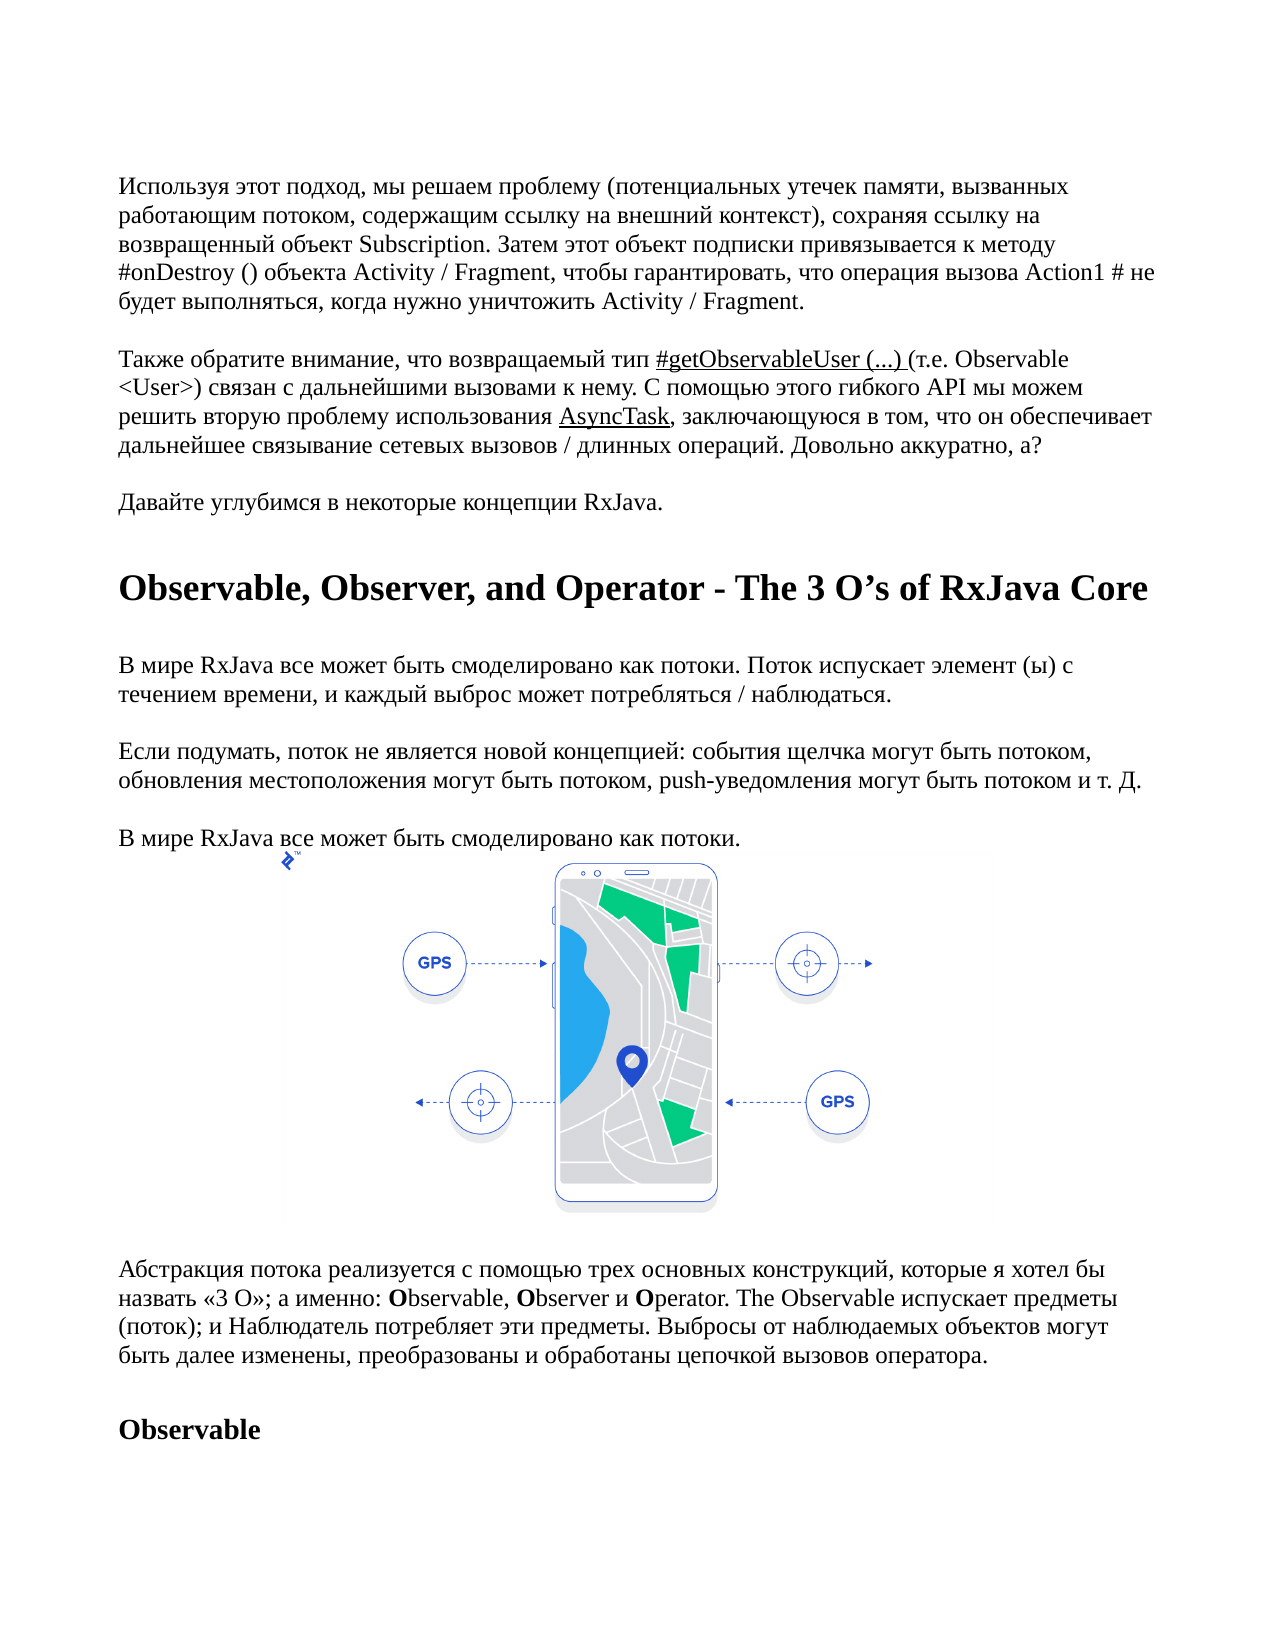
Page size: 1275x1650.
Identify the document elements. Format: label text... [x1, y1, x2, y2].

text Используя этот подход, мы решаем проблему (потенциальных утечек памяти, вызванных работающим потоком, содержащим ссылку на внешний контекст), сохраняя ссылку на возвращенный объект Subscription. Затем этот объект подписки привязывается к методу #onDestroy () объекта Activity / Fragment, чтобы гарантировать, что операция вызова Action1 # не будет выполняться, когда нужно уничтожить Activity / Fragment. [118, 171, 1157, 315]
text Если подумать, поток не является новой концепцией: события щелчка могут быть потоком, обновления местоположения могут быть потоком, push-уведомления могут быть потоком и т. Д. [118, 736, 1157, 794]
text Давайте углубимся в некоторые концепции RxJava. [118, 487, 1157, 516]
subtitle Observable, Observer, and Operator - The 3 O’s of RxJava Core [118, 566, 1157, 609]
subtitle Observable [118, 1412, 1157, 1446]
picture [281, 851, 994, 1225]
text В мире RxJava все может быть смоделировано как потоки. [118, 823, 1157, 851]
text Также обратите внимание, что возвращаемый тип #getObservableUser (...) (т.е. Observable <User>) связан с дальнейшими вызовами к нему. С помощью этого гибкого API мы можем решить вторую проблему использования AsyncTask, заключающуюся в том, что он обеспечивает дальнейшее связывание сетевых вызовов / длинных операций. Довольно аккуратно, а? [118, 344, 1157, 459]
text В мире RxJava все может быть смоделировано как потоки. Поток испускает элемент (ы) с течением времени, и каждый выброс может потребляться / наблюдаться. [118, 650, 1157, 708]
text Абстракция потока реализуется с помощью трех основных конструкций, которые я хотел бы назвать «3 O»; а именно: Observable, Observer и Operator. The Observable испускает предметы (поток); и Наблюдатель потребляет эти предметы. Выбросы от наблюдаемых объектов могут быть далее изменены, преобразованы и обработаны цепочкой вызовов оператора. [118, 1254, 1157, 1369]
